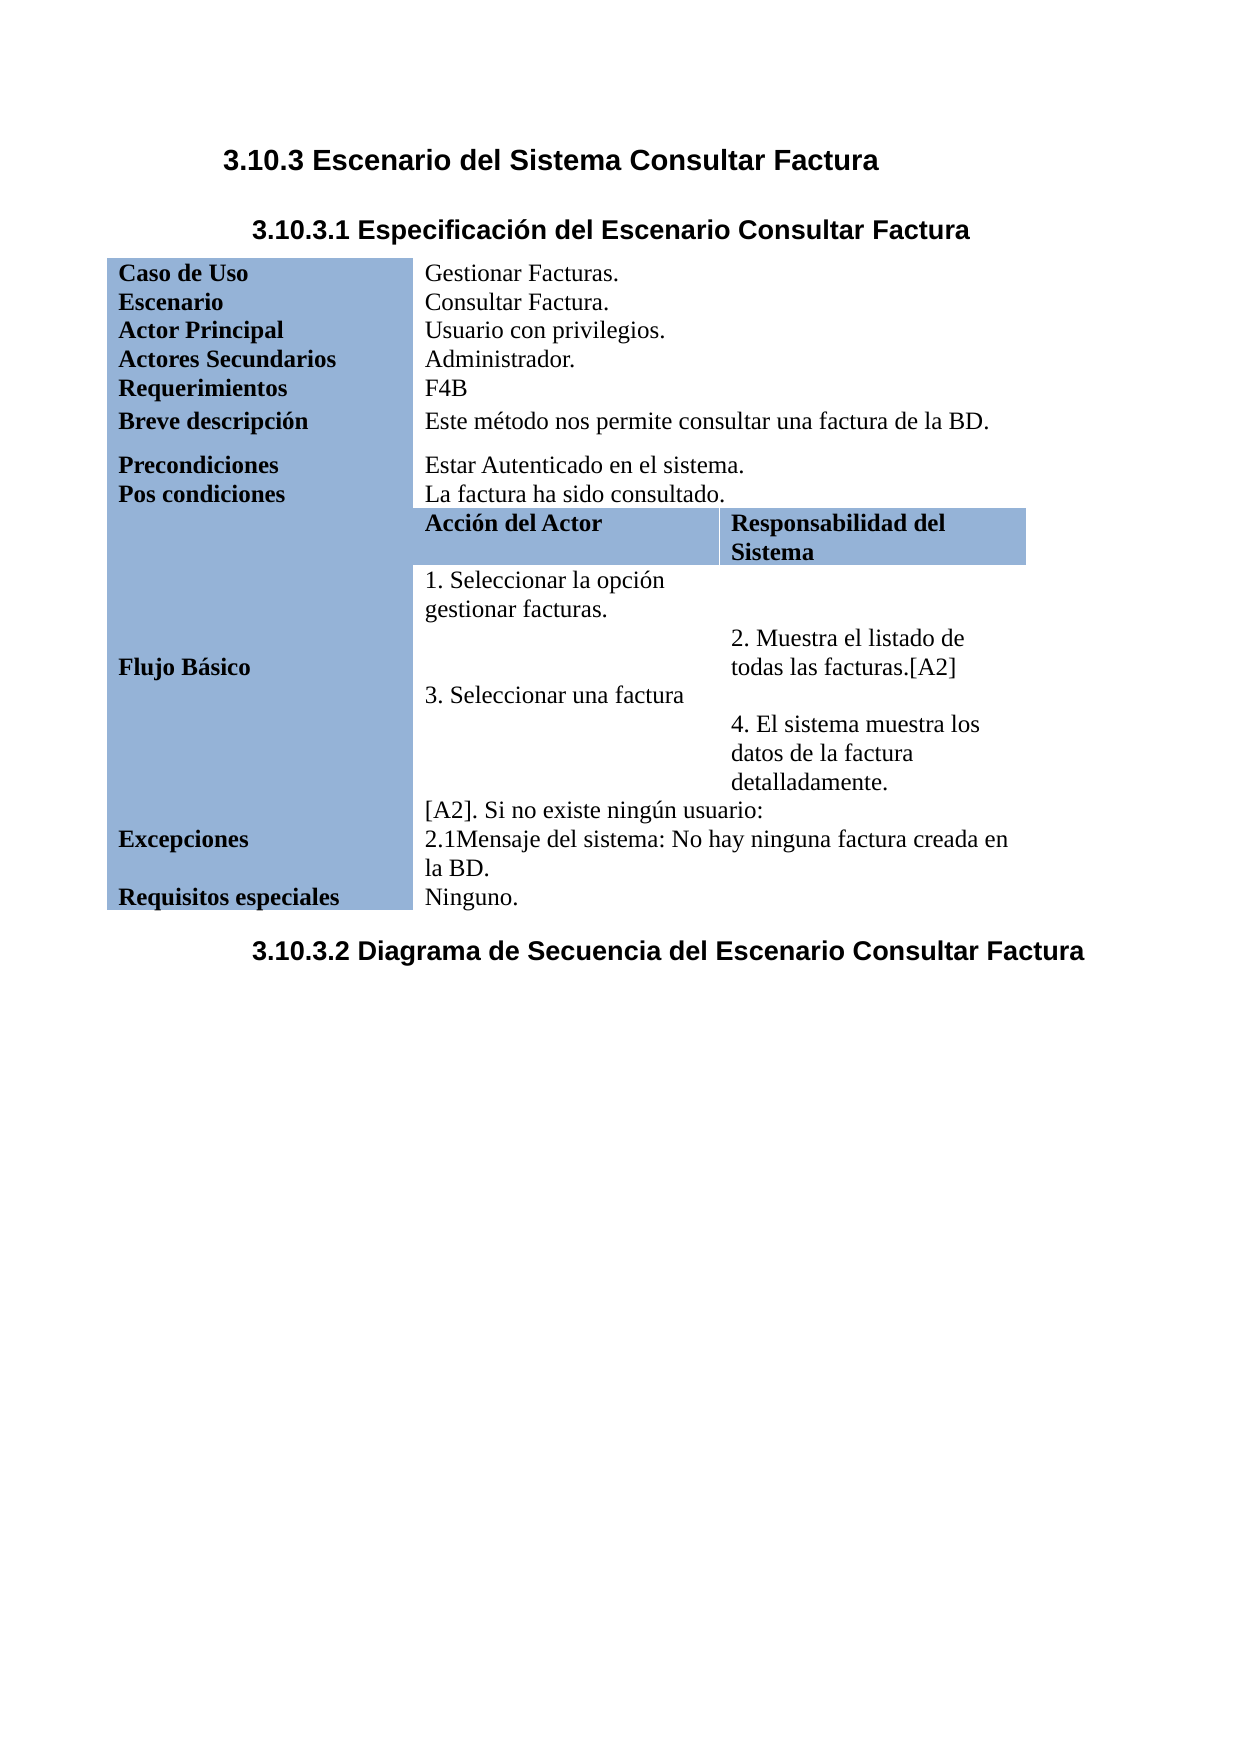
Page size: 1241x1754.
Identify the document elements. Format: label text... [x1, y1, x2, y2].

list Especificación del Escenario Consultar Factura [244, 214, 1122, 245]
table_cell 1. Seleccionar la opción gestionar facturas. [413, 565, 719, 623]
table_cell Usuario con privilegios. [413, 315, 1026, 344]
table_cell Acción del Actor [413, 508, 719, 565]
table_cell Escenario [107, 287, 413, 315]
table_cell F4B [413, 373, 1026, 406]
table_cell Requisitos especiales [107, 882, 413, 910]
table_cell [A2]. Si no existe ningún usuario: 2.1Mensaje del sistema: No hay ninguna factura creada en la BD. [413, 795, 1026, 882]
table_cell [720, 680, 1026, 709]
table_cell Precondiciones [107, 450, 413, 479]
table_cell Administrador. [413, 344, 1026, 373]
table_cell Requerimientos [107, 373, 413, 406]
table_cell Ninguno. [413, 882, 1026, 910]
table_header Caso de Uso [107, 258, 413, 287]
table_cell Actores Secundarios [107, 344, 413, 373]
table_cell Pos condiciones [107, 479, 413, 508]
table_cell [413, 623, 719, 680]
table_cell [413, 709, 719, 795]
table_cell Este método nos permite consultar una factura de la BD. [413, 406, 1026, 450]
table_cell Responsabilidad del Sistema [720, 508, 1026, 565]
table_cell Estar Autenticado en el sistema. [413, 450, 1026, 479]
table_cell [720, 565, 1026, 623]
table_cell 2. Muestra el listado de todas las facturas.[A2] [720, 623, 1026, 680]
table_cell Excepciones [107, 795, 413, 882]
table_header Gestionar Facturas. [413, 258, 1026, 287]
table_cell La factura ha sido consultado. [413, 479, 1026, 508]
list Diagrama de Secuencia del Escenario Consultar Factura [244, 935, 1122, 967]
table_cell Consultar Factura. [413, 287, 1026, 315]
table_cell 3. Seleccionar una factura [413, 680, 719, 709]
table_cell Breve descripción [107, 406, 413, 450]
subtitle Escenario del Sistema Consultar Factura [215, 143, 1122, 177]
table_cell Actor Principal [107, 315, 413, 344]
table_cell Flujo Básico [107, 508, 413, 795]
table_cell 4. El sistema muestra los datos de la factura detalladamente. [720, 709, 1026, 795]
